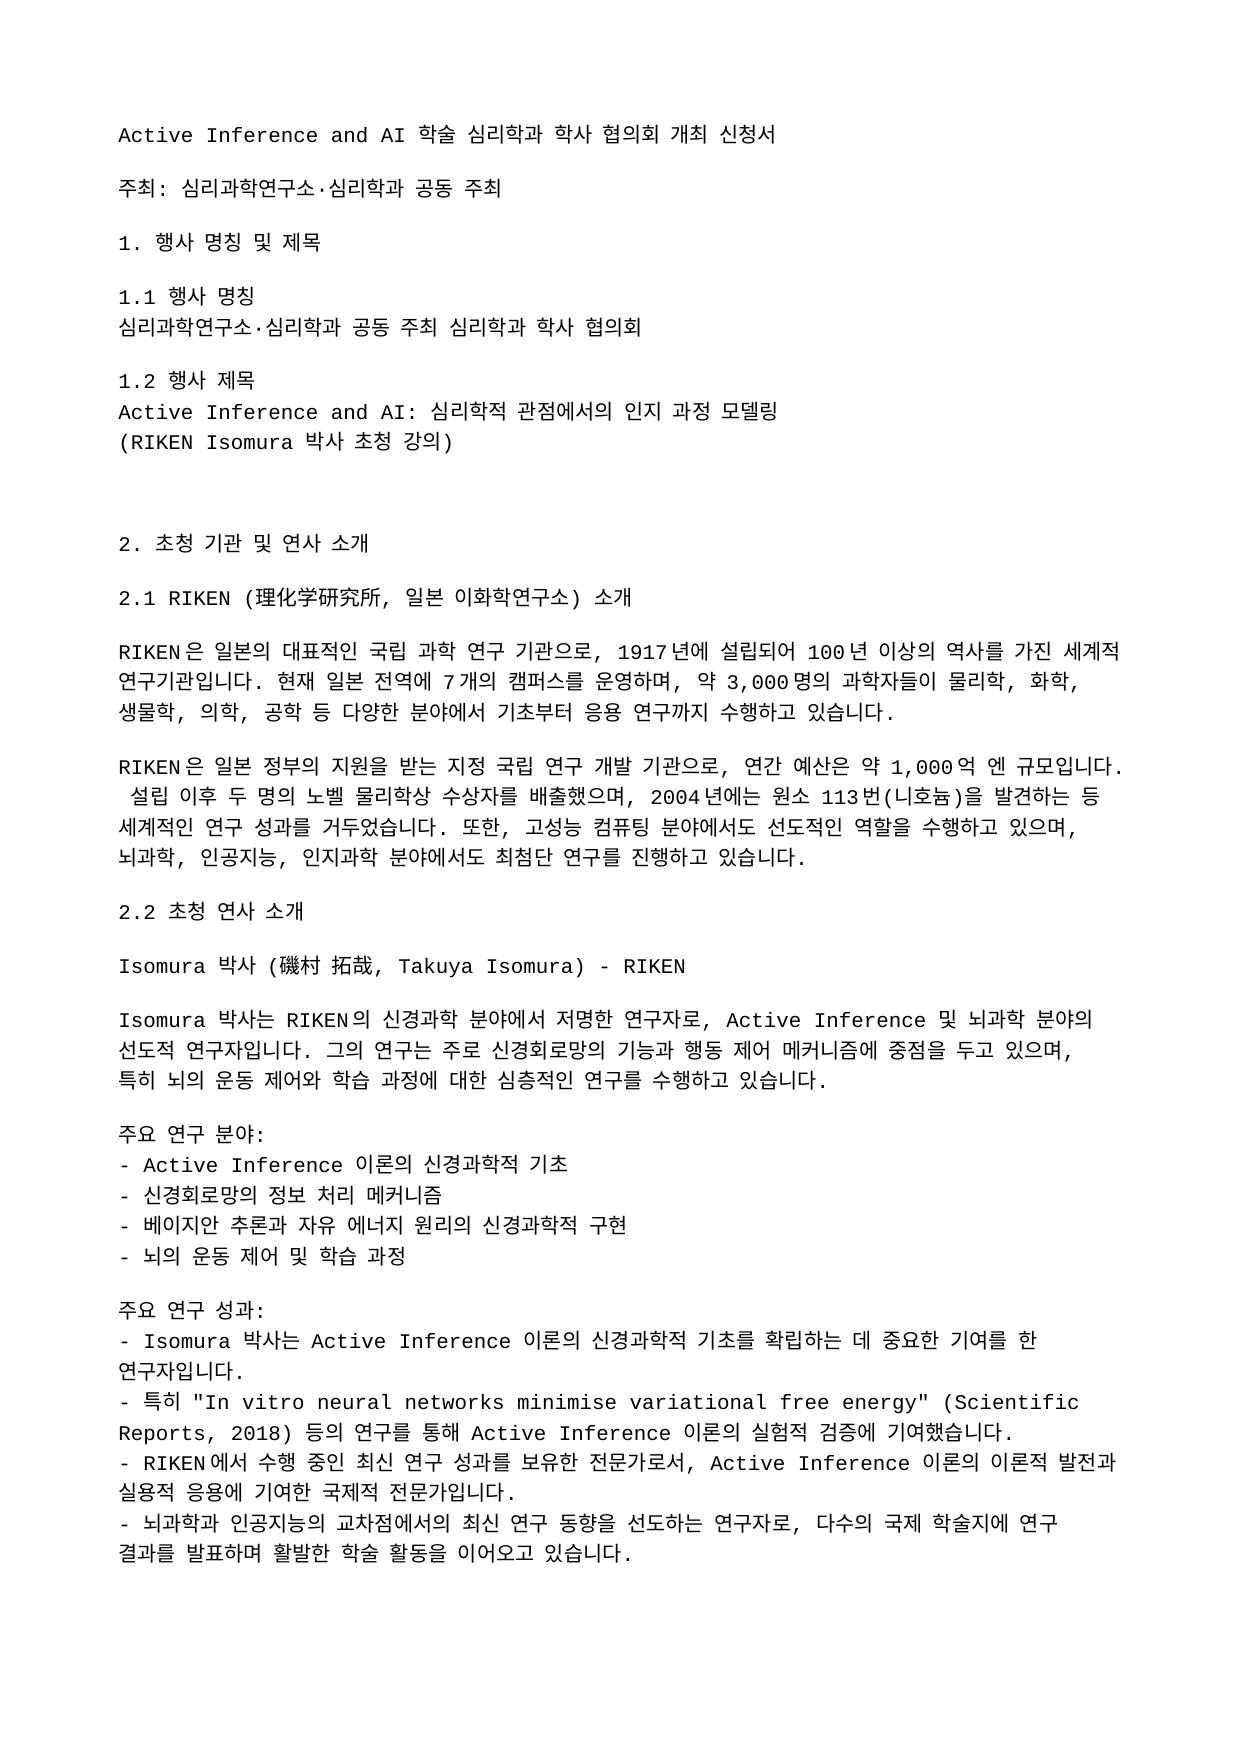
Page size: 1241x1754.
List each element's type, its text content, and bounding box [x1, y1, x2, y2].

text 1.2 행사 제목 [118, 365, 1122, 395]
text (RIKEN Isomura 박사 초청 강의) [118, 426, 1122, 456]
text 주요 연구 분야: [118, 1118, 1122, 1149]
text 심리과학연구소·심리학과 공동 주최 심리학과 학사 협의회 [118, 311, 1122, 341]
text RIKEN은 일본의 대표적인 국립 과학 연구 기관으로, 1917년에 설립되어 100년 이상의 역사를 가진 세계적 연구기관입니다. 현재 일본 전역에 7개의 캠퍼스를 운영하며, 약 3,000명의 과학자들이 물리학, 화학, 생물학, 의학, 공학 등 다양한 분야에서 기초부터 응용 연구까지 수행하고 있습니다. [118, 635, 1122, 726]
text - 뇌의 운동 제어 및 학습 과정 [118, 1240, 1122, 1270]
text - RIKEN에서 수행 중인 최신 연구 성과를 보유한 전문가로서, Active Inference 이론의 이론적 발전과 실용적 응용에 기여한 국제적 전문가입니다. [118, 1446, 1122, 1507]
text Active Inference and AI: 심리학적 관점에서의 인지 과정 모델링 [118, 395, 1122, 426]
text - Isomura 박사는 Active Inference 이론의 신경과학적 기초를 확립하는 데 중요한 기여를 한 연구자입니다. [118, 1324, 1122, 1385]
text 1. 행사 명칭 및 제목 [118, 226, 1122, 257]
text 주요 연구 성과: [118, 1294, 1122, 1324]
text - 뇌과학과 인공지능의 교차점에서의 최신 연구 동향을 선도하는 연구자로, 다수의 국제 학술지에 연구 결과를 발표하며 활발한 학술 활동을 이어오고 있습니다. [118, 1507, 1122, 1568]
text 2.2 초청 연사 소개 [118, 895, 1122, 926]
text - Active Inference 이론의 신경과학적 기초 [118, 1149, 1122, 1179]
text 주최: 심리과학연구소·심리학과 공동 주최 [118, 172, 1122, 203]
text 1.1 행사 명칭 [118, 280, 1122, 311]
text 2.1 RIKEN (理化学研究所, 일본 이화학연구소) 소개 [118, 581, 1122, 611]
text Active Inference and AI 학술 심리학과 학사 협의회 개최 신청서 [118, 118, 1122, 148]
text - 베이지안 추론과 자유 에너지 원리의 신경과학적 구현 [118, 1209, 1122, 1240]
text Isomura 박사 (磯村 拓哉, Takuya Isomura) - RIKEN [118, 949, 1122, 980]
text - 특히 "In vitro neural networks minimise variational free energy" (Scientific Reports, 2018) 등의 연구를 통해 Active Inference 이론의 실험적 검증에 기여했습니다. [118, 1385, 1122, 1446]
text Isomura 박사는 RIKEN의 신경과학 분야에서 저명한 연구자로, Active Inference 및 뇌과학 분야의 선도적 연구자입니다. 그의 연구는 주로 신경회로망의 기능과 행동 제어 메커니즘에 중점을 두고 있으며, 특히 뇌의 운동 제어와 학습 과정에 대한 심층적인 연구를 수행하고 있습니다. [118, 1003, 1122, 1095]
text - 신경회로망의 정보 처리 메커니즘 [118, 1179, 1122, 1209]
text 2. 초청 기관 및 연사 소개 [118, 527, 1122, 557]
text RIKEN은 일본 정부의 지원을 받는 지정 국립 연구 개발 기관으로, 연간 예산은 약 1,000억 엔 규모입니다. 설립 이후 두 명의 노벨 물리학상 수상자를 배출했으며, 2004년에는 원소 113번(니호늄)을 발견하는 등 세계적인 연구 성과를 거두었습니다. 또한, 고성능 컴퓨팅 분야에서도 선도적인 역할을 수행하고 있으며, 뇌과학, 인공지능, 인지과학 분야에서도 최첨단 연구를 진행하고 있습니다. [118, 750, 1122, 872]
